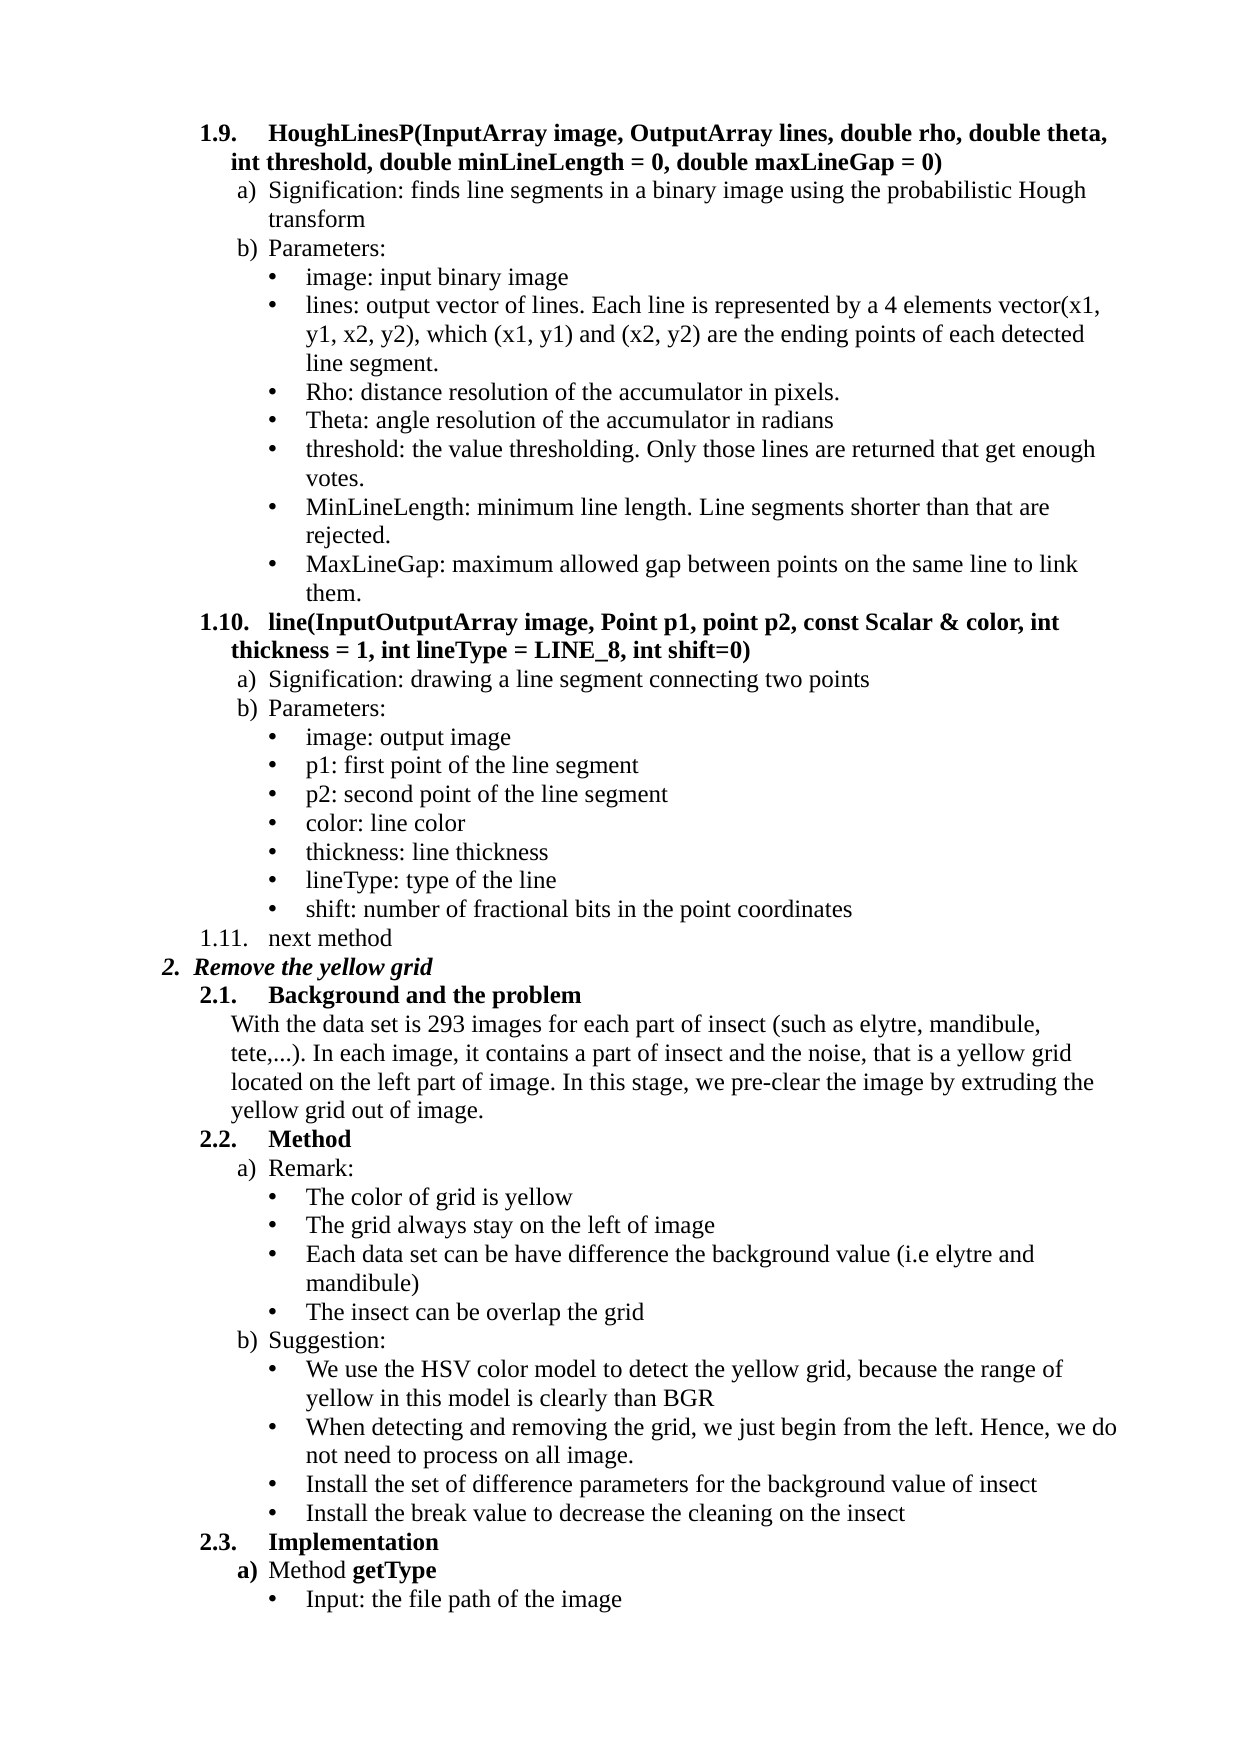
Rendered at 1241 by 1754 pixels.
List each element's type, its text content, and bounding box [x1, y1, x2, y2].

list p2: second point of the line segment [268, 779, 1122, 808]
list shift: number of fractional bits in the point coordinates [268, 894, 1122, 923]
list Signification: drawing a line segment connecting two points [231, 664, 1122, 693]
list HoughLinesP(InputArray image, OutputArray lines, double rho, double theta, int threshold, double minLineLength = 0, double maxLineGap = 0) [193, 118, 1122, 176]
list Input: the file path of the image [268, 1584, 1122, 1613]
list threshold: the value thresholding. Only those lines are returned that get enough votes. [268, 434, 1122, 492]
list Signification: finds line segments in a binary image using the probabilistic Hough transform [231, 176, 1122, 233]
list We use the HSV color model to detect the yellow grid, because the range of yellow in this model is clearly than BGR [268, 1354, 1122, 1412]
list thickness: line thickness [268, 837, 1122, 866]
list Install the set of difference parameters for the background value of insect [268, 1469, 1122, 1498]
list Each data set can be have difference the background value (i.e elytre and mandibule) [268, 1239, 1122, 1297]
list color: line color [268, 808, 1122, 837]
list line(InputOutputArray image, Point p1, point p2, const Scalar & color, int thickness = 1, int lineType = LINE_8, int shift=0) [193, 607, 1122, 664]
list Rho: distance resolution of the accumulator in pixels. [268, 377, 1122, 406]
list next method [193, 923, 1122, 952]
list image: output image [268, 722, 1122, 751]
list The grid always stay on the left of image [268, 1211, 1122, 1239]
list lineType: type of the line [268, 866, 1122, 894]
list The color of grid is yellow [268, 1182, 1122, 1211]
list Method [193, 1124, 1122, 1153]
list Method getType [231, 1556, 1122, 1584]
list With the data set is 293 images for each part of insect (such as elytre, mandibule, tete,...). In each image, it contains a part of insect and the noise, that is a yellow grid located on the left part of image. In this stage, we pre-clear the image by extruding the yellow grid out of image. [193, 1009, 1122, 1124]
list image: input binary image [268, 262, 1122, 291]
list Parameters: [231, 233, 1122, 262]
list MinLineLength: minimum line length. Line segments shorter than that are rejected. [268, 492, 1122, 549]
list Background and the problem [193, 981, 1122, 1009]
list Install the break value to decrease the cleaning on the insect [268, 1498, 1122, 1527]
list Remove the yellow grid [156, 952, 1122, 981]
list lines: output vector of lines. Each line is represented by a 4 elements vector(x1, y1, x2, y2), which (x1, y1) and (x2, y2) are the ending points of each detected line segment. [268, 291, 1122, 377]
list Suggestion: [231, 1326, 1122, 1354]
list Theta: angle resolution of the accumulator in radians [268, 406, 1122, 434]
list Implementation [193, 1527, 1122, 1556]
list When detecting and removing the grid, we just begin from the left. Hence, we do not need to process on all image. [268, 1412, 1122, 1469]
list Remark: [231, 1153, 1122, 1182]
list Parameters: [231, 693, 1122, 722]
list MaxLineGap: maximum allowed gap between points on the same line to link them. [268, 549, 1122, 607]
list p1: first point of the line segment [268, 751, 1122, 779]
list The insect can be overlap the grid [268, 1297, 1122, 1326]
